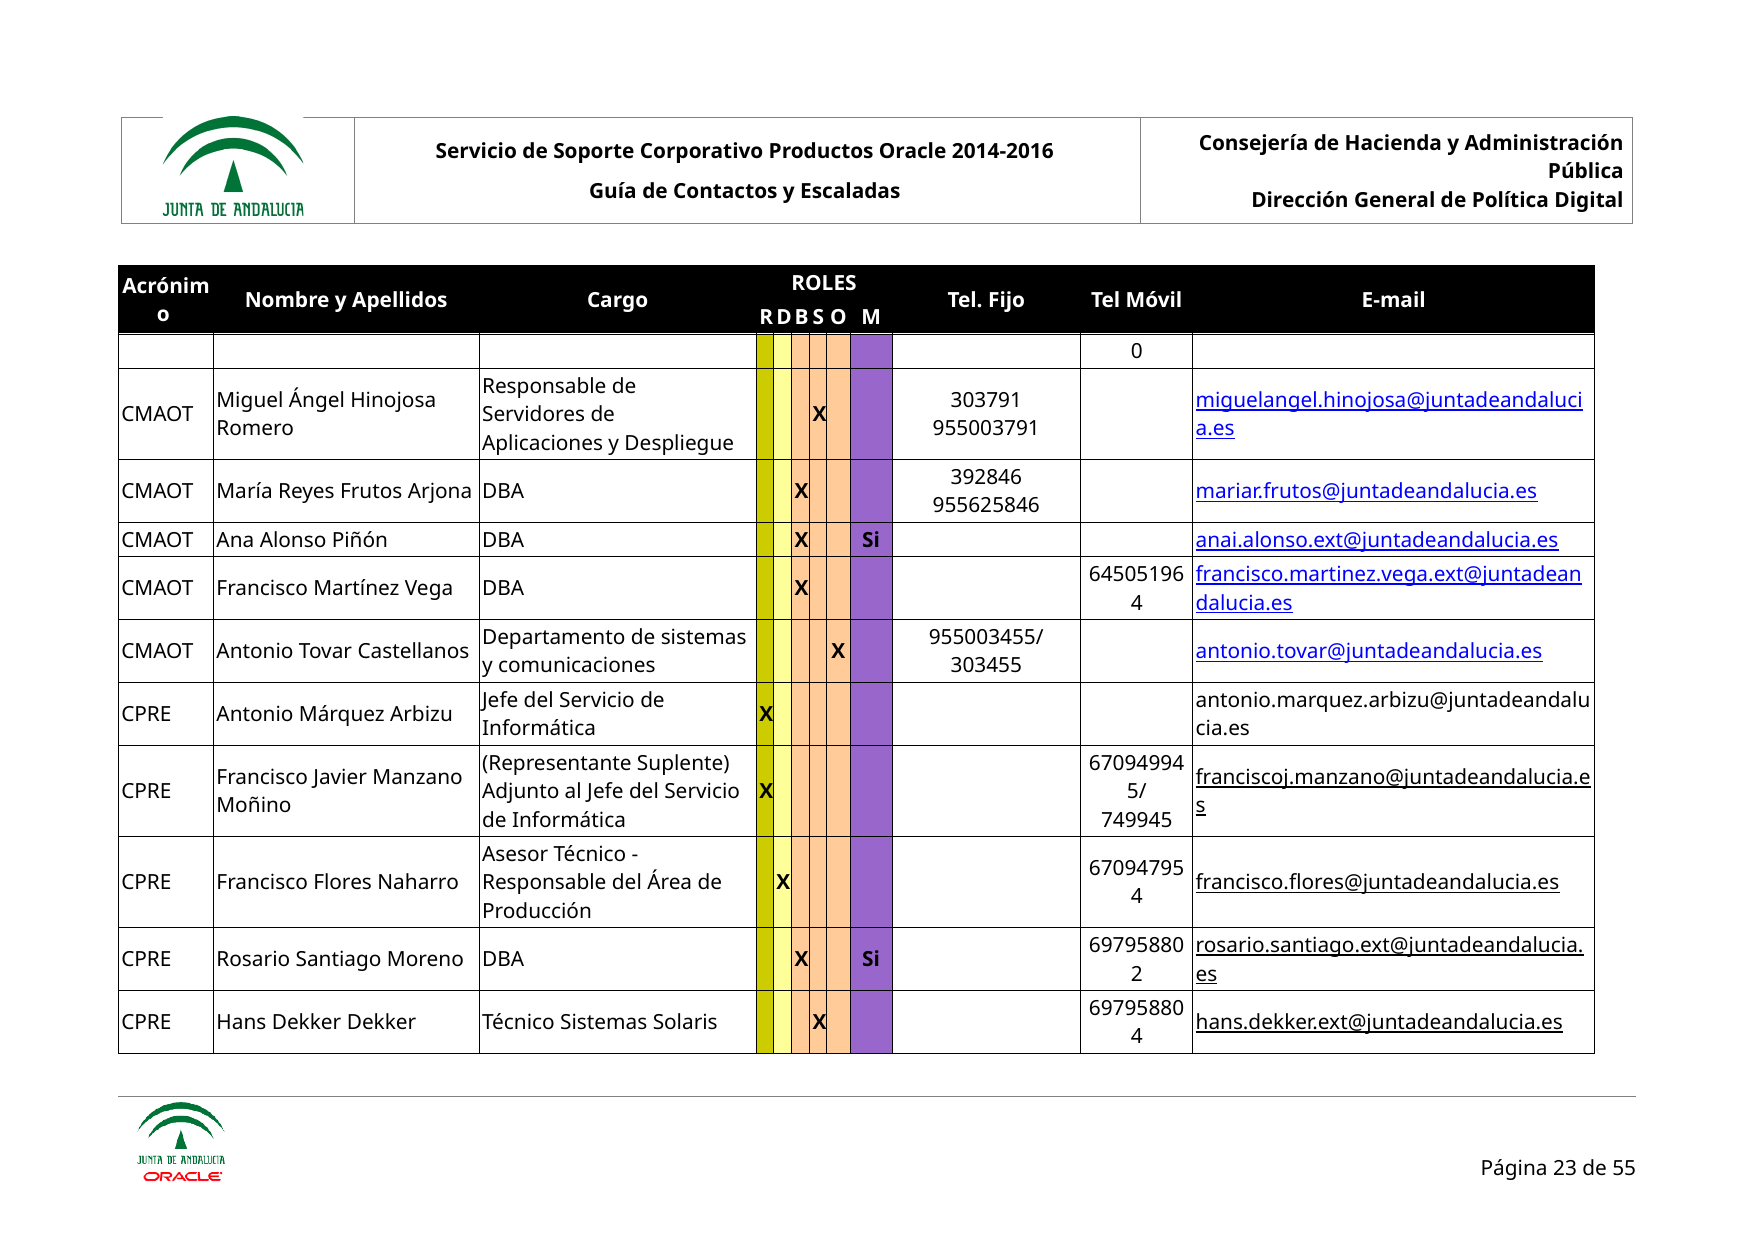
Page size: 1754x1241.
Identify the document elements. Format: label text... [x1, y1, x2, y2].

table_cell CMAOT [119, 523, 213, 556]
table_cell [851, 460, 892, 522]
table_header Tel Móvil [1081, 266, 1192, 333]
table_cell Hans Dekker Dekker [214, 991, 479, 1053]
table_cell [792, 991, 809, 1053]
table_cell 670947954 [1081, 837, 1192, 927]
table_cell [810, 746, 826, 836]
table_cell DBA [480, 928, 756, 990]
table_cell 303791 955003791 [893, 369, 1080, 459]
table_cell [893, 928, 1080, 990]
table_cell Departamento de sistemas y comunicaciones [480, 620, 756, 682]
table_cell O [827, 300, 850, 333]
table_cell [810, 557, 826, 619]
table_header Cargo [480, 266, 756, 333]
table_cell Miguel Ángel Hinojosa Romero [214, 369, 479, 459]
table_cell [851, 837, 892, 927]
table_cell [893, 991, 1080, 1053]
picture [135, 1102, 226, 1185]
table_cell [827, 683, 850, 745]
table_cell [893, 335, 1080, 368]
table_cell [851, 369, 892, 459]
table_cell [757, 928, 773, 990]
table_cell [810, 460, 826, 522]
table_cell [810, 683, 826, 745]
table_cell DBA [480, 523, 756, 556]
table_cell CMAOT [119, 620, 213, 682]
table_cell [893, 683, 1080, 745]
table_cell [827, 746, 850, 836]
table_cell Francisco Javier Manzano Moñino [214, 746, 479, 836]
table_cell antonio.marquez.arbizu@juntadeandalucia.es [1193, 683, 1594, 745]
table_cell X [810, 369, 826, 459]
table_cell [757, 557, 773, 619]
table_header Acrónimo [119, 266, 213, 333]
table_cell [810, 523, 826, 556]
table_cell X [792, 928, 809, 990]
table_cell [1081, 620, 1192, 682]
table_cell X [774, 837, 791, 927]
table_cell [851, 746, 892, 836]
table_cell X [792, 557, 809, 619]
table_cell [827, 460, 850, 522]
table_cell [774, 991, 791, 1053]
table_cell [792, 620, 809, 682]
table_cell hans.dekker.ext@juntadeandalucia.es [1193, 991, 1594, 1053]
table_cell CMAOT [119, 369, 213, 459]
table_cell [827, 369, 850, 459]
table_cell X [757, 746, 773, 836]
table_cell CMAOT [119, 557, 213, 619]
table_cell [214, 335, 479, 368]
table_cell [893, 837, 1080, 927]
table_cell R [757, 300, 773, 333]
table_cell [757, 335, 773, 368]
table_cell [1193, 335, 1594, 368]
table_cell Ana Alonso Piñón [214, 523, 479, 556]
table_cell [851, 620, 892, 682]
table_cell CMAOT [119, 460, 213, 522]
table_cell X [810, 991, 826, 1053]
table_cell [827, 557, 850, 619]
table_cell CPRE [119, 837, 213, 927]
table_cell DBA [480, 460, 756, 522]
table_cell [827, 991, 850, 1053]
table_cell (Representante Suplente) Adjunto al Jefe del Servicio de Informática [480, 746, 756, 836]
table_cell Si [851, 523, 892, 556]
table_cell [1081, 460, 1192, 522]
table_cell Si [851, 928, 892, 990]
table_cell 0 [1081, 335, 1192, 368]
table_cell Rosario Santiago Moreno [214, 928, 479, 990]
table_cell X [792, 460, 809, 522]
table_cell [810, 620, 826, 682]
table_cell [792, 683, 809, 745]
table_cell 697958804 [1081, 991, 1192, 1053]
table_cell [827, 335, 850, 368]
table_cell S [810, 300, 826, 333]
table_cell miguelangel.hinojosa@juntadeandalucia.es [1193, 369, 1594, 459]
table_cell francisco.martinez.vega.ext@juntadeandalucia.es [1193, 557, 1594, 619]
table_cell [757, 369, 773, 459]
table_cell [119, 335, 213, 368]
table_cell [827, 523, 850, 556]
table_cell [827, 928, 850, 990]
table_cell M [851, 300, 892, 333]
table_cell antonio.tovar@juntadeandalucia.es [1193, 620, 1594, 682]
table_cell Jefe del Servicio de Informática [480, 683, 756, 745]
table_cell [810, 335, 826, 368]
table_cell Técnico Sistemas Solaris [480, 991, 756, 1053]
table_cell [851, 335, 892, 368]
table_cell Responsable de Servidores de Aplicaciones y Despliegue [480, 369, 756, 459]
table_cell [757, 991, 773, 1053]
table_cell [827, 837, 850, 927]
table_cell [1081, 523, 1192, 556]
table_cell [792, 369, 809, 459]
table_cell [757, 523, 773, 556]
table_cell María Reyes Frutos Arjona [214, 460, 479, 522]
table_cell [893, 746, 1080, 836]
table_cell 392846 955625846 [893, 460, 1080, 522]
table_cell 955003455/ 303455 [893, 620, 1080, 682]
table_header Nombre y Apellidos [214, 266, 479, 333]
table_cell B [792, 300, 809, 333]
table_cell rosario.santiago.ext@juntadeandalucia.es [1193, 928, 1594, 990]
table_cell Francisco Flores Naharro [214, 837, 479, 927]
table_cell [851, 683, 892, 745]
table_cell [851, 991, 892, 1053]
table_cell mariar.frutos@juntadeandalucia.es [1193, 460, 1594, 522]
table_header Tel. Fijo [893, 266, 1080, 333]
table_cell [810, 928, 826, 990]
table_cell X [792, 335, 809, 368]
table_cell franciscoj.manzano@juntadeandalucia.es [1193, 746, 1594, 836]
table_cell [1081, 683, 1192, 745]
table_cell CPRE [119, 991, 213, 1053]
table_cell [893, 557, 1080, 619]
table_cell [774, 557, 791, 619]
table_cell [774, 928, 791, 990]
table_cell X [774, 335, 791, 368]
table_cell [851, 557, 892, 619]
table_cell [757, 460, 773, 522]
table_cell [893, 523, 1080, 556]
table_cell [792, 837, 809, 927]
table_cell [774, 746, 791, 836]
table_cell Antonio Márquez Arbizu [214, 683, 479, 745]
table_cell CPRE [119, 683, 213, 745]
table_cell 645051964 [1081, 557, 1192, 619]
table_cell 697958802 [1081, 928, 1192, 990]
table_cell [774, 369, 791, 459]
table_header E-mail [1193, 266, 1594, 333]
table_cell 670949945/ 749945 [1081, 746, 1192, 836]
table_cell [757, 837, 773, 927]
table_cell [774, 683, 791, 745]
table_cell [480, 335, 756, 368]
table_cell [774, 523, 791, 556]
table_cell [810, 837, 826, 927]
table_cell francisco.flores@juntadeandalucia.es [1193, 837, 1594, 927]
table_header ROLES [757, 266, 892, 299]
table_cell Antonio Tovar Castellanos [214, 620, 479, 682]
table_cell X [757, 683, 773, 745]
picture [162, 116, 304, 216]
table_cell Asesor Técnico - Responsable del Área de Producción [480, 837, 756, 927]
table_cell CPRE [119, 746, 213, 836]
table_cell [774, 620, 791, 682]
table_cell X [827, 620, 850, 682]
table_cell [1081, 369, 1192, 459]
table_cell CPRE [119, 928, 213, 990]
table_cell [774, 460, 791, 522]
table_cell anai.alonso.ext@juntadeandalucia.es [1193, 523, 1594, 556]
table_cell [792, 746, 809, 836]
table_cell Francisco Martínez Vega [214, 557, 479, 619]
table_cell [757, 620, 773, 682]
table_cell X [792, 523, 809, 556]
table_cell DBA [480, 557, 756, 619]
table_cell D [774, 300, 791, 333]
